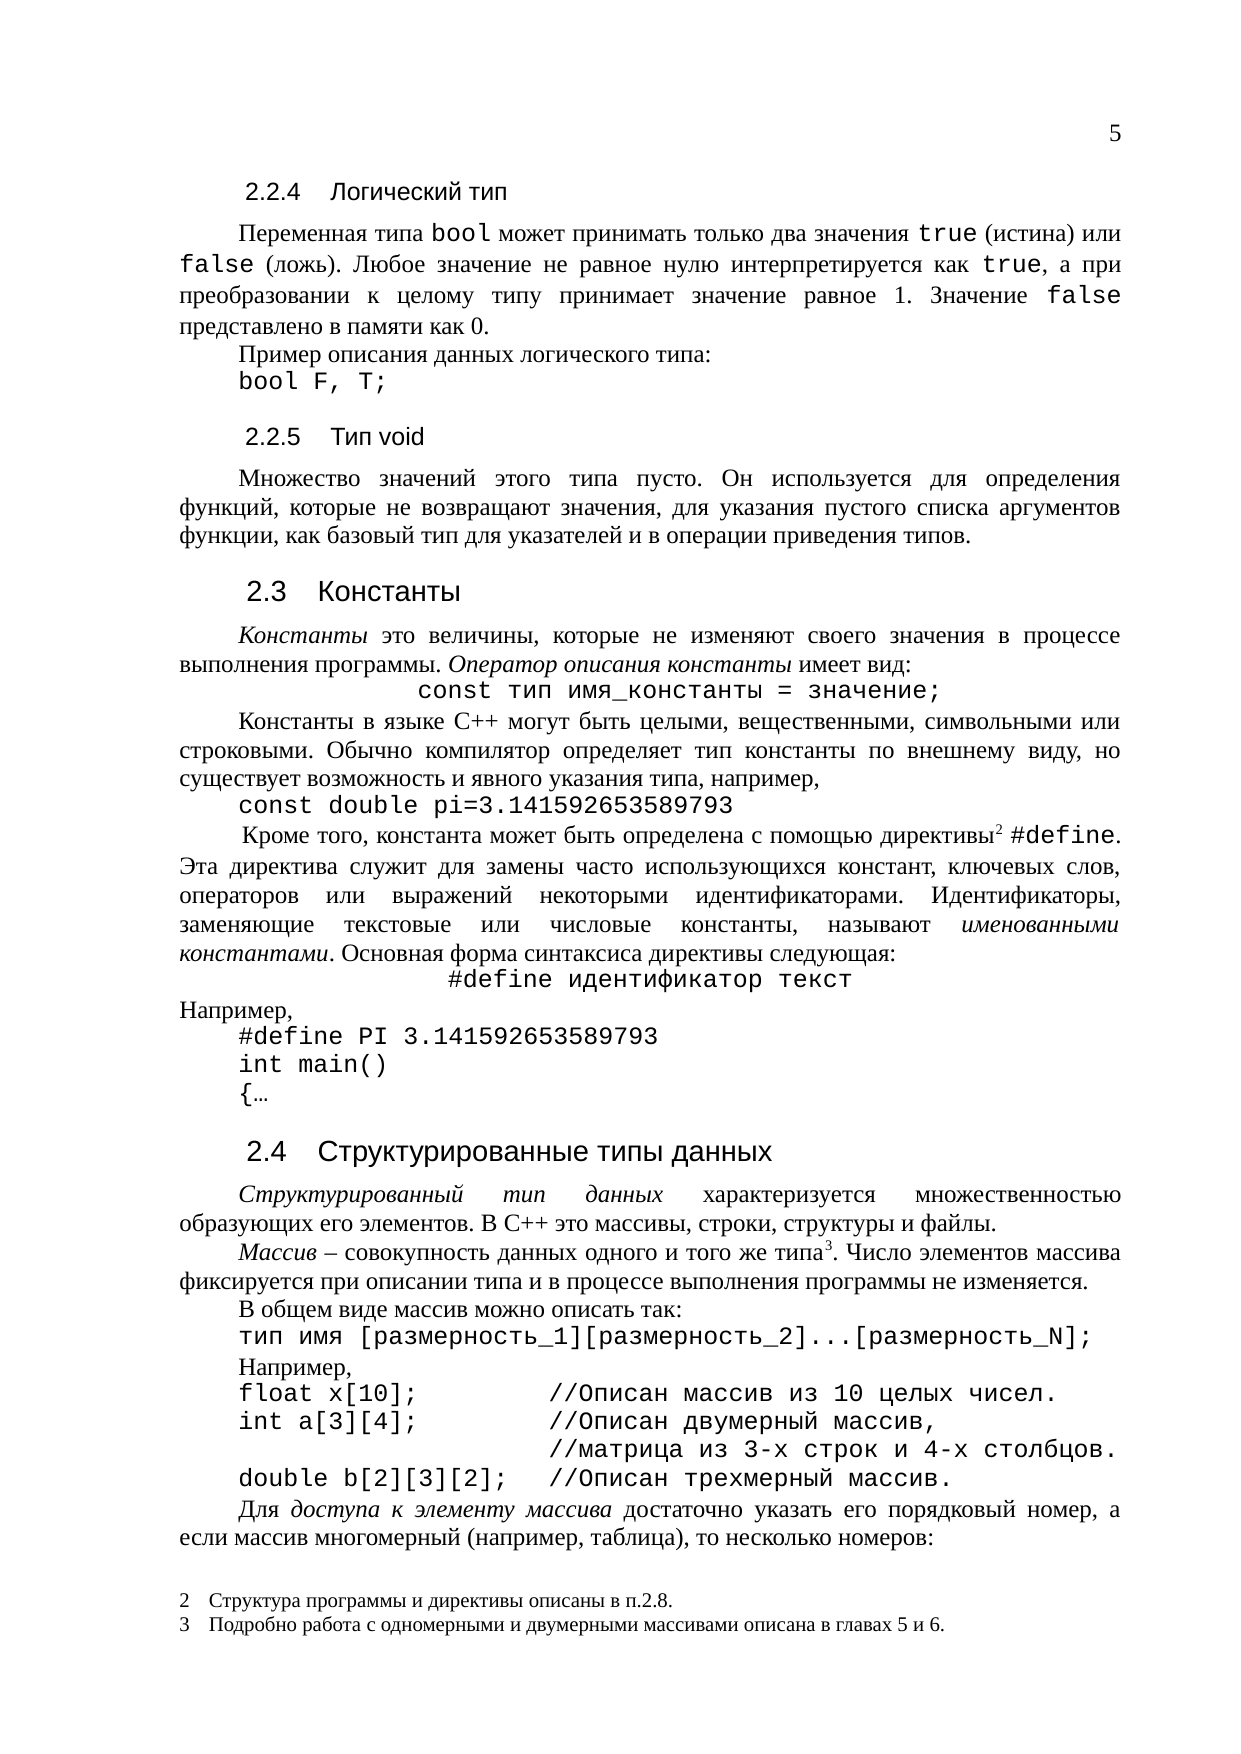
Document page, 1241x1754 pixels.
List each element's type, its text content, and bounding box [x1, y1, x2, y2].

text Например, [179, 995, 1121, 1023]
text Константы в языке С++ могут быть целыми, вещественными, символьными или строковыми. Обычно компилятор определяет тип константы по внешнему виду, но существует возможность и явного указания типа, например, [179, 706, 1121, 792]
subtitle Тип void [179, 422, 1121, 450]
text const double pi=3.141592653589793 [179, 792, 1121, 821]
text float x[10]; //Описан массив из 10 целых чисел. [179, 1380, 1121, 1409]
text {… [179, 1080, 1121, 1108]
text double b[2][3][2]; //Описан трехмерный массив. [179, 1465, 1121, 1494]
text Массив – совокупность данных одного и того же типа. Число элементов массива фиксируется при описании типа и в процессе выполнения программы не изменяется. [179, 1237, 1121, 1294]
text Кроме того, константа может быть определена с помощью директивы #define. Эта директива служит для замены часто использующихся констант, ключевых слов, операторов или выражений некоторыми идентификаторами. Идентификаторы, заменяющие текстовые или числовые константы, называют именованными константами. Основная форма синтаксиса директивы следующая: [179, 821, 1121, 966]
text Например, [179, 1352, 1121, 1380]
text Структурированный тип данных характеризуется множественностью образующих его элементов. В C++ это массивы, строки, структуры и файлы. [179, 1179, 1121, 1237]
text //матрица из 3-х строк и 4-х столбцов. [179, 1437, 1121, 1465]
text int main() [179, 1052, 1121, 1080]
text #define идентификатор текст [179, 966, 1121, 995]
subtitle Логический тип [179, 177, 1121, 206]
text Пример описания данных логического типа: [179, 339, 1121, 368]
subtitle Константы [179, 574, 1121, 608]
text bool F, T; [179, 368, 1121, 397]
text int a[3][4]; //Описан двумерный массив, [179, 1409, 1121, 1437]
subtitle Структурированные типы данных [179, 1133, 1121, 1167]
text Подробно работа с одномерными и двумерными массивами описана в главах 5 и 6. [179, 1612, 1121, 1636]
text #define PI 3.141592653589793 [179, 1023, 1121, 1052]
text Для доступа к элементу массива достаточно указать его порядковый номер, а если массив многомерный (например, таблица), то несколько номеров: [179, 1494, 1121, 1551]
text Структура программы и директивы описаны в п.2.8. [179, 1588, 1121, 1612]
text тип имя [размерность_1][размерность_2]...[размерность_N]; [179, 1323, 1121, 1352]
text Множество значений этого типа пусто. Он используется для определения функций, которые не возвращают значения, для указания пустого списка аргументов функции, как базовый тип для указателей и в операции приведения типов. [179, 463, 1121, 549]
text Переменная типа bool может принимать только два значения true (истина) или false (ложь). Любое значение не равное нулю интерпретируется как true, а при преобразовании к целому типу принимает значение равное 1. Значение false представлено в памяти как 0. [179, 218, 1121, 339]
text сonst тип имя_константы = значение; [179, 678, 1121, 706]
text Константы это величины, которые не изменяют своего значения в процессе выполнения программы. Оператор описания константы имеет вид: [179, 620, 1121, 678]
text В общем виде массив можно описать так: [179, 1294, 1121, 1323]
